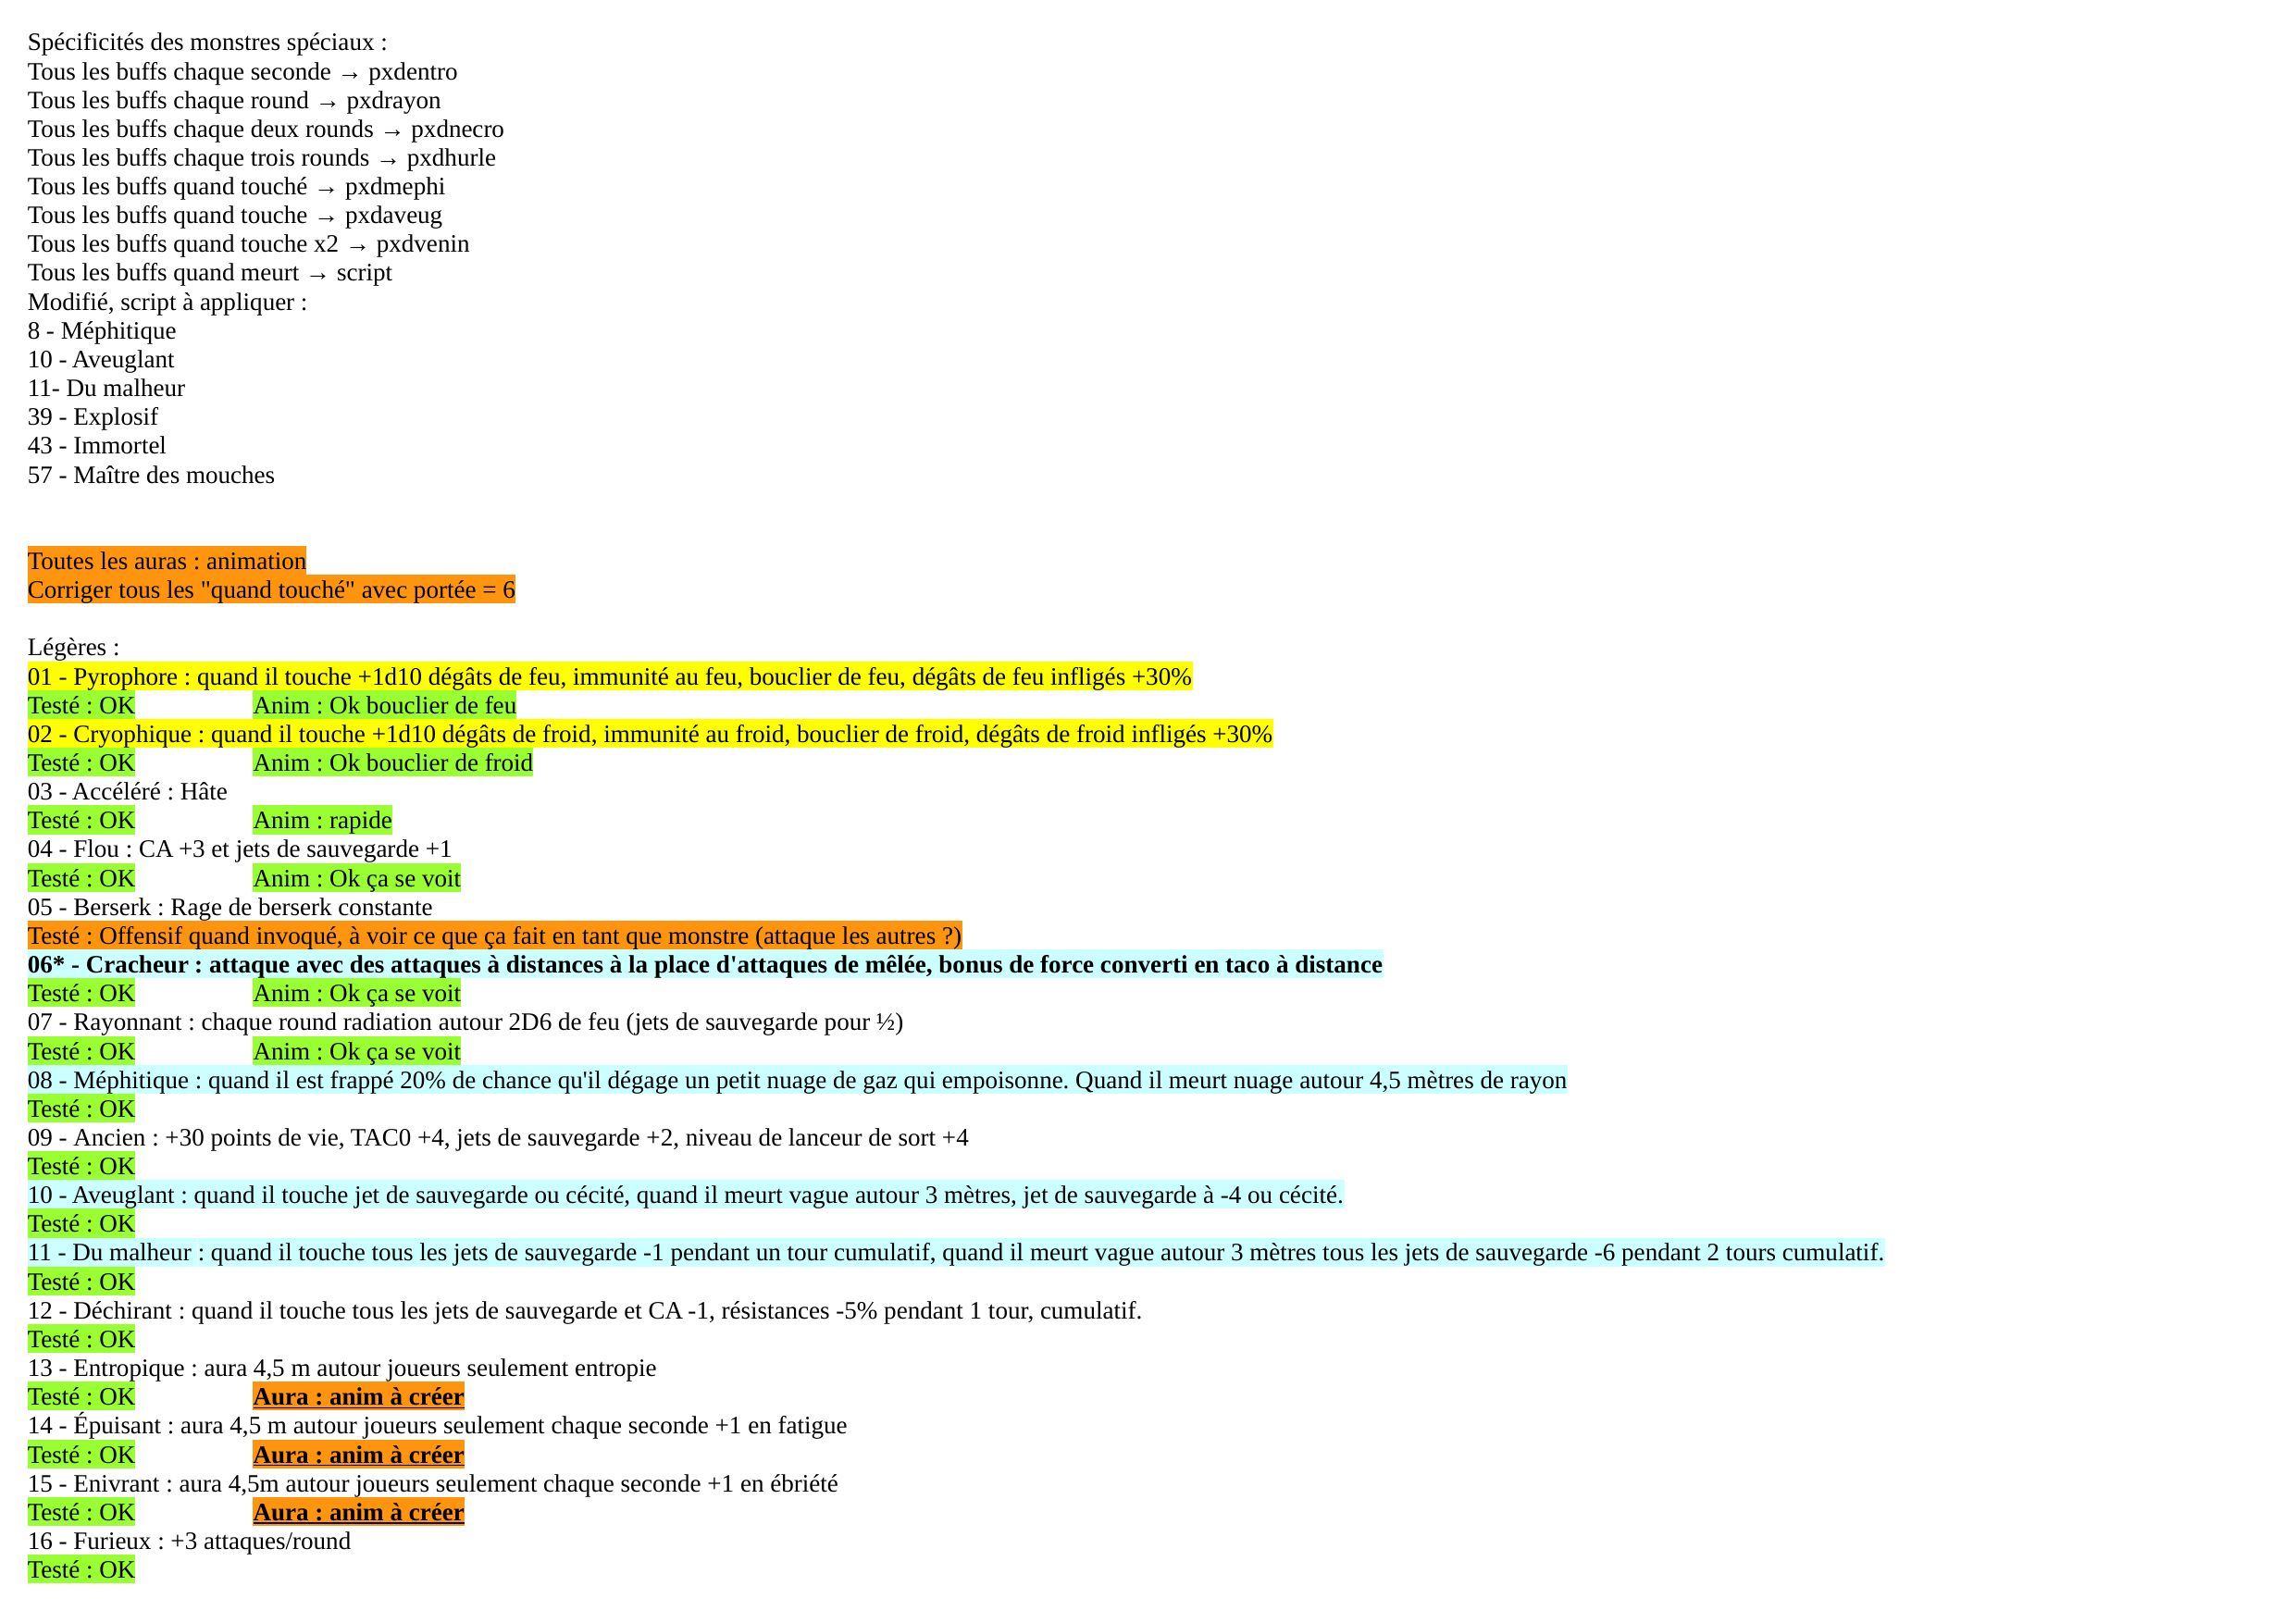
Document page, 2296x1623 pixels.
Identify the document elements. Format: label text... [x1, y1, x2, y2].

text Tous les buffs chaque trois rounds → pxdhurle [27, 142, 2268, 171]
text Spécificités des monstres spéciaux : [27, 27, 2268, 56]
text 09 - Ancien : +30 points de vie, TAC0 +4, jets de sauvegarde +2, niveau de lanceur de sort +4 [27, 1122, 2268, 1151]
text 04 - Flou : CA +3 et jets de sauvegarde +1 [27, 835, 2268, 863]
text Testé : OK Aura : anim à créer [27, 1440, 2268, 1468]
text 08 - Méphitique : quand il est frappé 20% de chance qu'il dégage un petit nuage de gaz qui empoisonne. Quand il meurt nuage autour 4,5 mètres de rayon [27, 1065, 2268, 1094]
text 39 - Explosif [27, 402, 2268, 431]
text 8 - Méphitique [27, 316, 2268, 344]
text Tous les buffs quand touché → pxdmephi [27, 171, 2268, 200]
text Testé : OK [27, 1324, 2268, 1353]
text 11- Du malheur [27, 373, 2268, 402]
text 07 - Rayonnant : chaque round radiation autour 2D6 de feu (jets de sauvegarde pour ½) [27, 1007, 2268, 1035]
text 13 - Entropique : aura 4,5 m autour joueurs seulement entropie [27, 1353, 2268, 1381]
text Tous les buffs chaque seconde → pxdentro [27, 56, 2268, 85]
text Testé : OK [27, 1208, 2268, 1238]
text Testé : OK Anim : Ok ça se voit [27, 1035, 2268, 1065]
text Modifié, script à appliquer : [27, 287, 2268, 316]
text Testé : OK Aura : anim à créer [27, 1381, 2268, 1410]
text Testé : OK [27, 1094, 2268, 1122]
text 02 - Cryophique : quand il touche +1d10 dégâts de froid, immunité au froid, bouclier de froid, dégâts de froid infligés +30% [27, 719, 2268, 748]
text Corriger tous les "quand touché" avec portée = 6 [27, 575, 2268, 603]
text Testé : OK Anim : rapide [27, 805, 2268, 835]
text Tous les buffs chaque deux rounds → pxdnecro [27, 114, 2268, 142]
text 03 - Accéléré : Hâte [27, 776, 2268, 805]
text 15 - Enivrant : aura 4,5m autour joueurs seulement chaque seconde +1 en ébriété [27, 1468, 2268, 1497]
text 05 - Berserk : Rage de berserk constante [27, 892, 2268, 921]
text Testé : OK Anim : Ok bouclier de feu [27, 690, 2268, 719]
text Testé : OK [27, 1267, 2268, 1295]
text 01 - Pyrophore : quand il touche +1d10 dégâts de feu, immunité au feu, bouclier de feu, dégâts de feu infligés +30% [27, 662, 2268, 690]
text Testé : OK [27, 1555, 2268, 1583]
text Testé : OK Anim : Ok ça se voit [27, 978, 2268, 1007]
text 10 - Aveuglant : quand il touche jet de sauvegarde ou cécité, quand il meurt vague autour 3 mètres, jet de sauvegarde à -4 ou cécité. [27, 1180, 2268, 1208]
text 12 - Déchirant : quand il touche tous les jets de sauvegarde et CA -1, résistances -5% pendant 1 tour, cumulatif. [27, 1295, 2268, 1324]
text Tous les buffs quand touche → pxdaveug [27, 200, 2268, 229]
text Testé : OK Anim : Ok bouclier de froid [27, 748, 2268, 776]
text Tous les buffs chaque round → pxdrayon [27, 85, 2268, 114]
text Testé : OK Anim : Ok ça se voit [27, 863, 2268, 892]
text Testé : OK [27, 1151, 2268, 1180]
text 16 - Furieux : +3 attaques/round [27, 1526, 2268, 1555]
text Testé : OK Aura : anim à créer [27, 1497, 2268, 1526]
text Tous les buffs quand touche x2 → pxdvenin [27, 229, 2268, 258]
text 43 - Immortel [27, 431, 2268, 460]
text 57 - Maître des mouches [27, 460, 2268, 489]
text Toutes les auras : animation [27, 546, 2268, 575]
text Tous les buffs quand meurt → script [27, 258, 2268, 287]
text 10 - Aveuglant [27, 344, 2268, 373]
text 14 - Épuisant : aura 4,5 m autour joueurs seulement chaque seconde +1 en fatigue [27, 1410, 2268, 1440]
text Légères : [27, 632, 2268, 662]
text 11 - Du malheur : quand il touche tous les jets de sauvegarde -1 pendant un tour cumulatif, quand il meurt vague autour 3 mètres tous les jets de sauvegarde -6 pendant 2 tours cumulatif. [27, 1238, 2268, 1267]
text Testé : Offensif quand invoqué, à voir ce que ça fait en tant que monstre (attaque les autres ?) [27, 921, 2268, 949]
text 06* - Cracheur : attaque avec des attaques à distances à la place d'attaques de mêlée, bonus de force converti en taco à distance [27, 949, 2268, 978]
